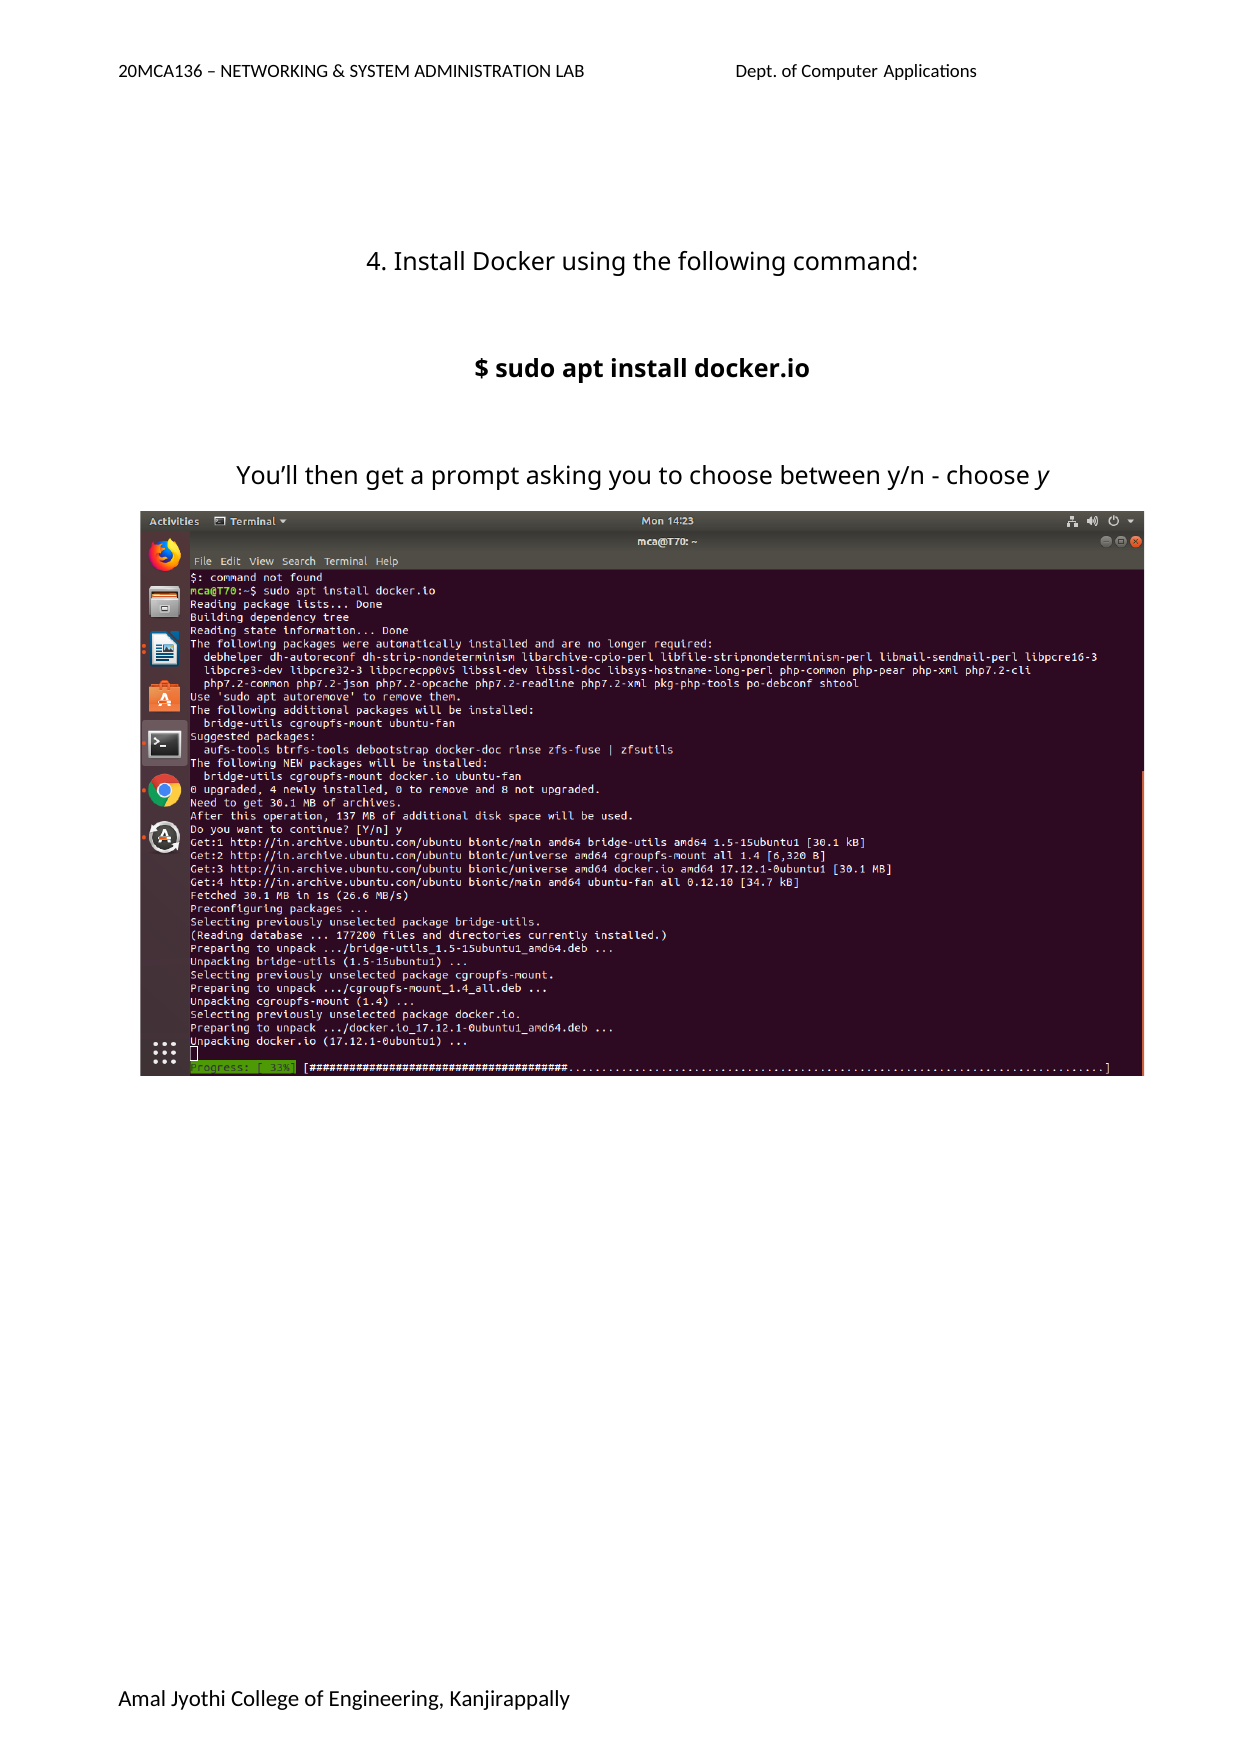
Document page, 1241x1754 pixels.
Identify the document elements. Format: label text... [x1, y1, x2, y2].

text $ sudo apt install docker.io [118, 351, 1167, 385]
text 4. Install Docker using the following command: [118, 244, 1167, 278]
picture [140, 511, 1145, 1076]
text You’ll then get a prompt asking you to choose between y/n - choose y [118, 458, 1167, 492]
